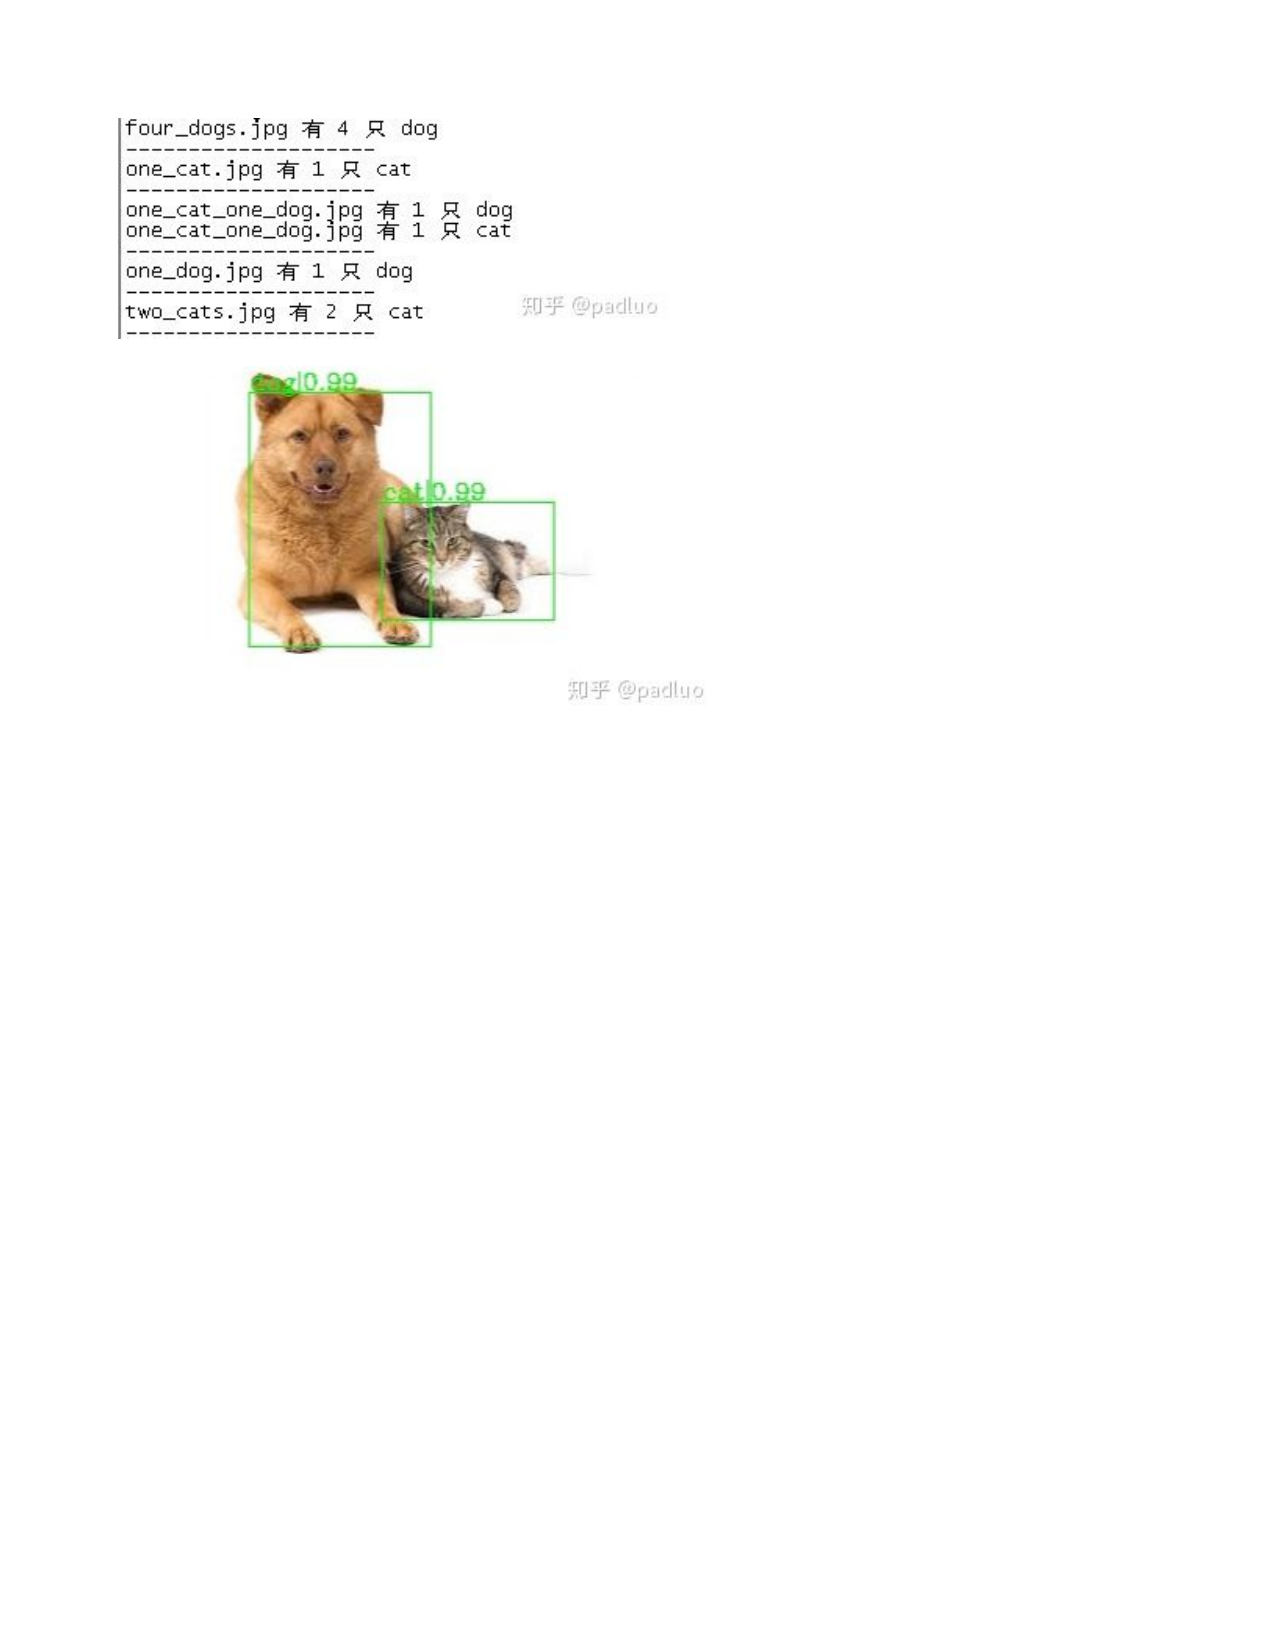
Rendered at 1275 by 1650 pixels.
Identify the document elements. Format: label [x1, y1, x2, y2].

picture [118, 118, 676, 339]
picture [118, 342, 722, 723]
